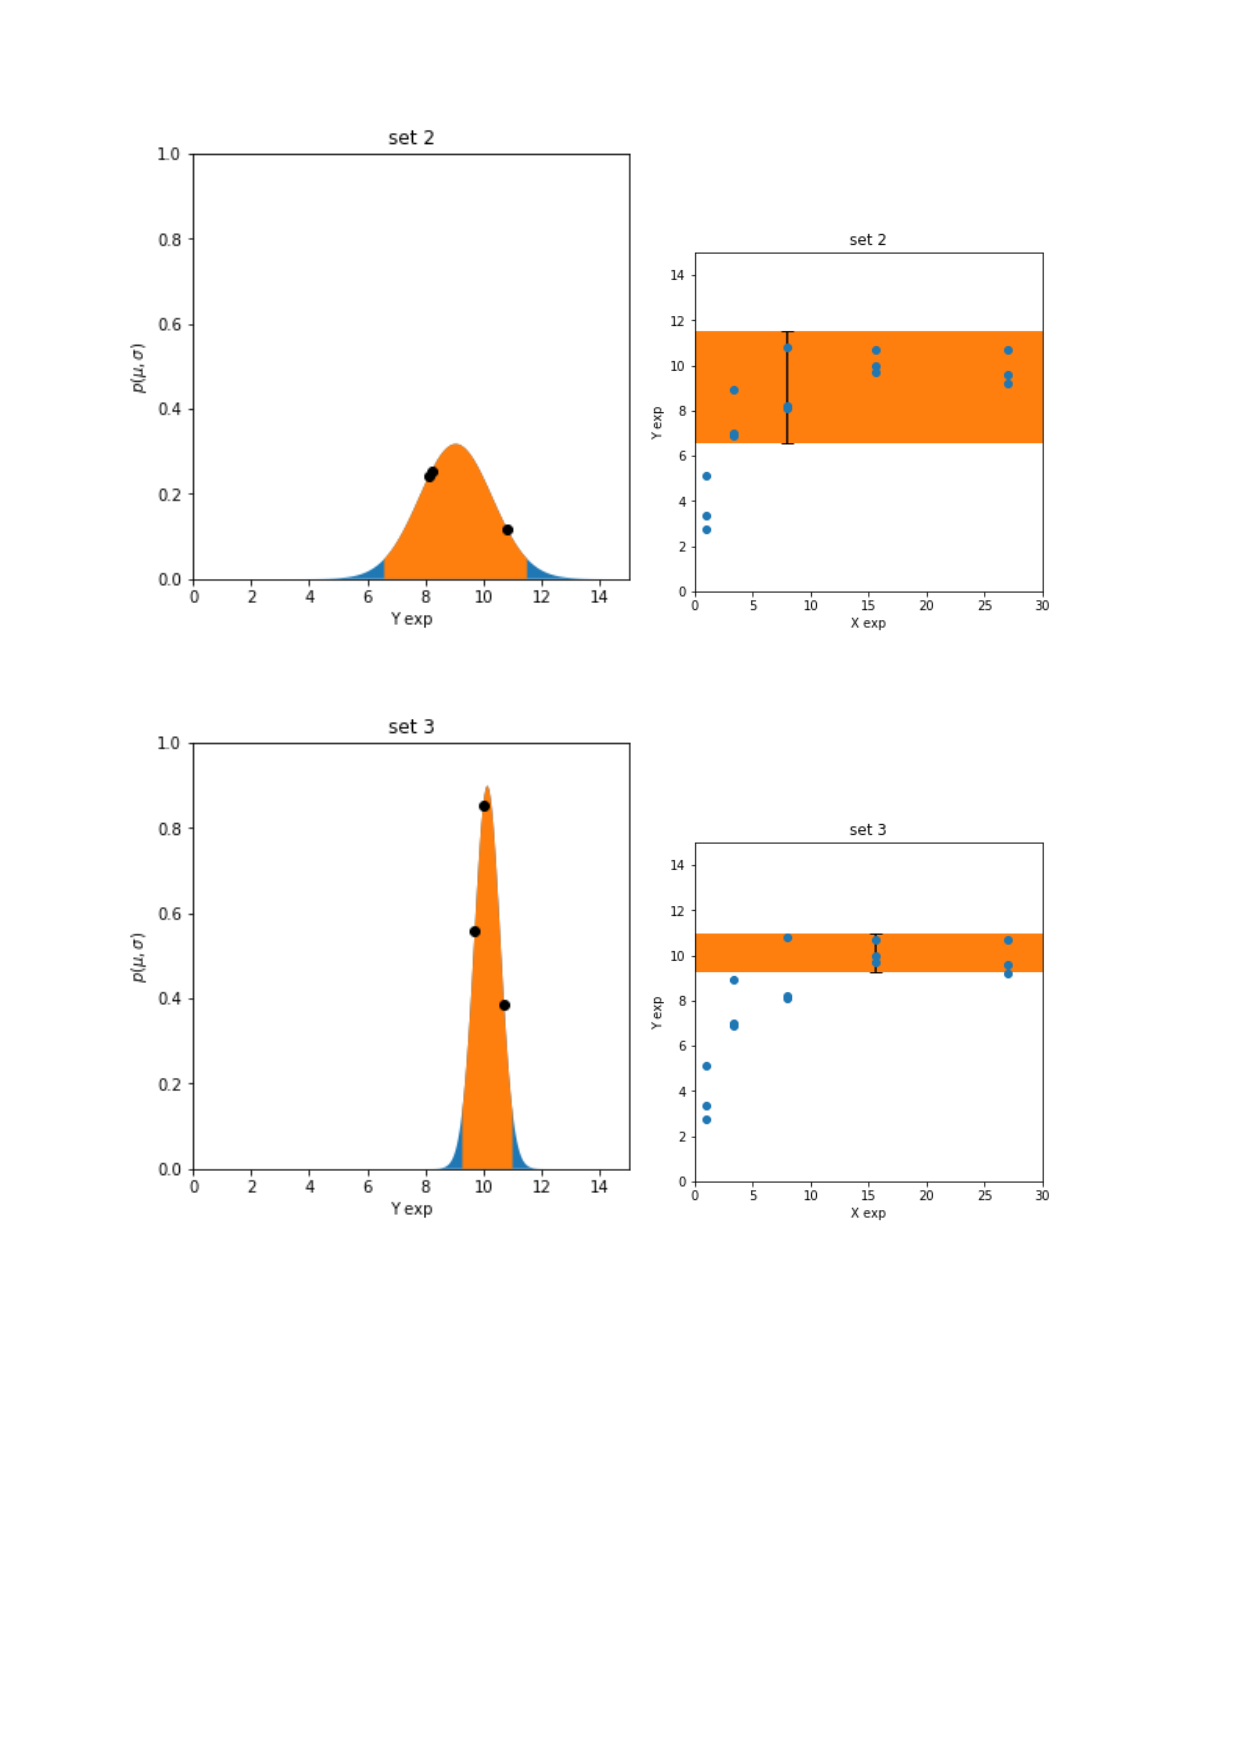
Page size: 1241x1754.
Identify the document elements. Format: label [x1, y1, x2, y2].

picture [118, 118, 1059, 639]
picture [118, 707, 1059, 1229]
